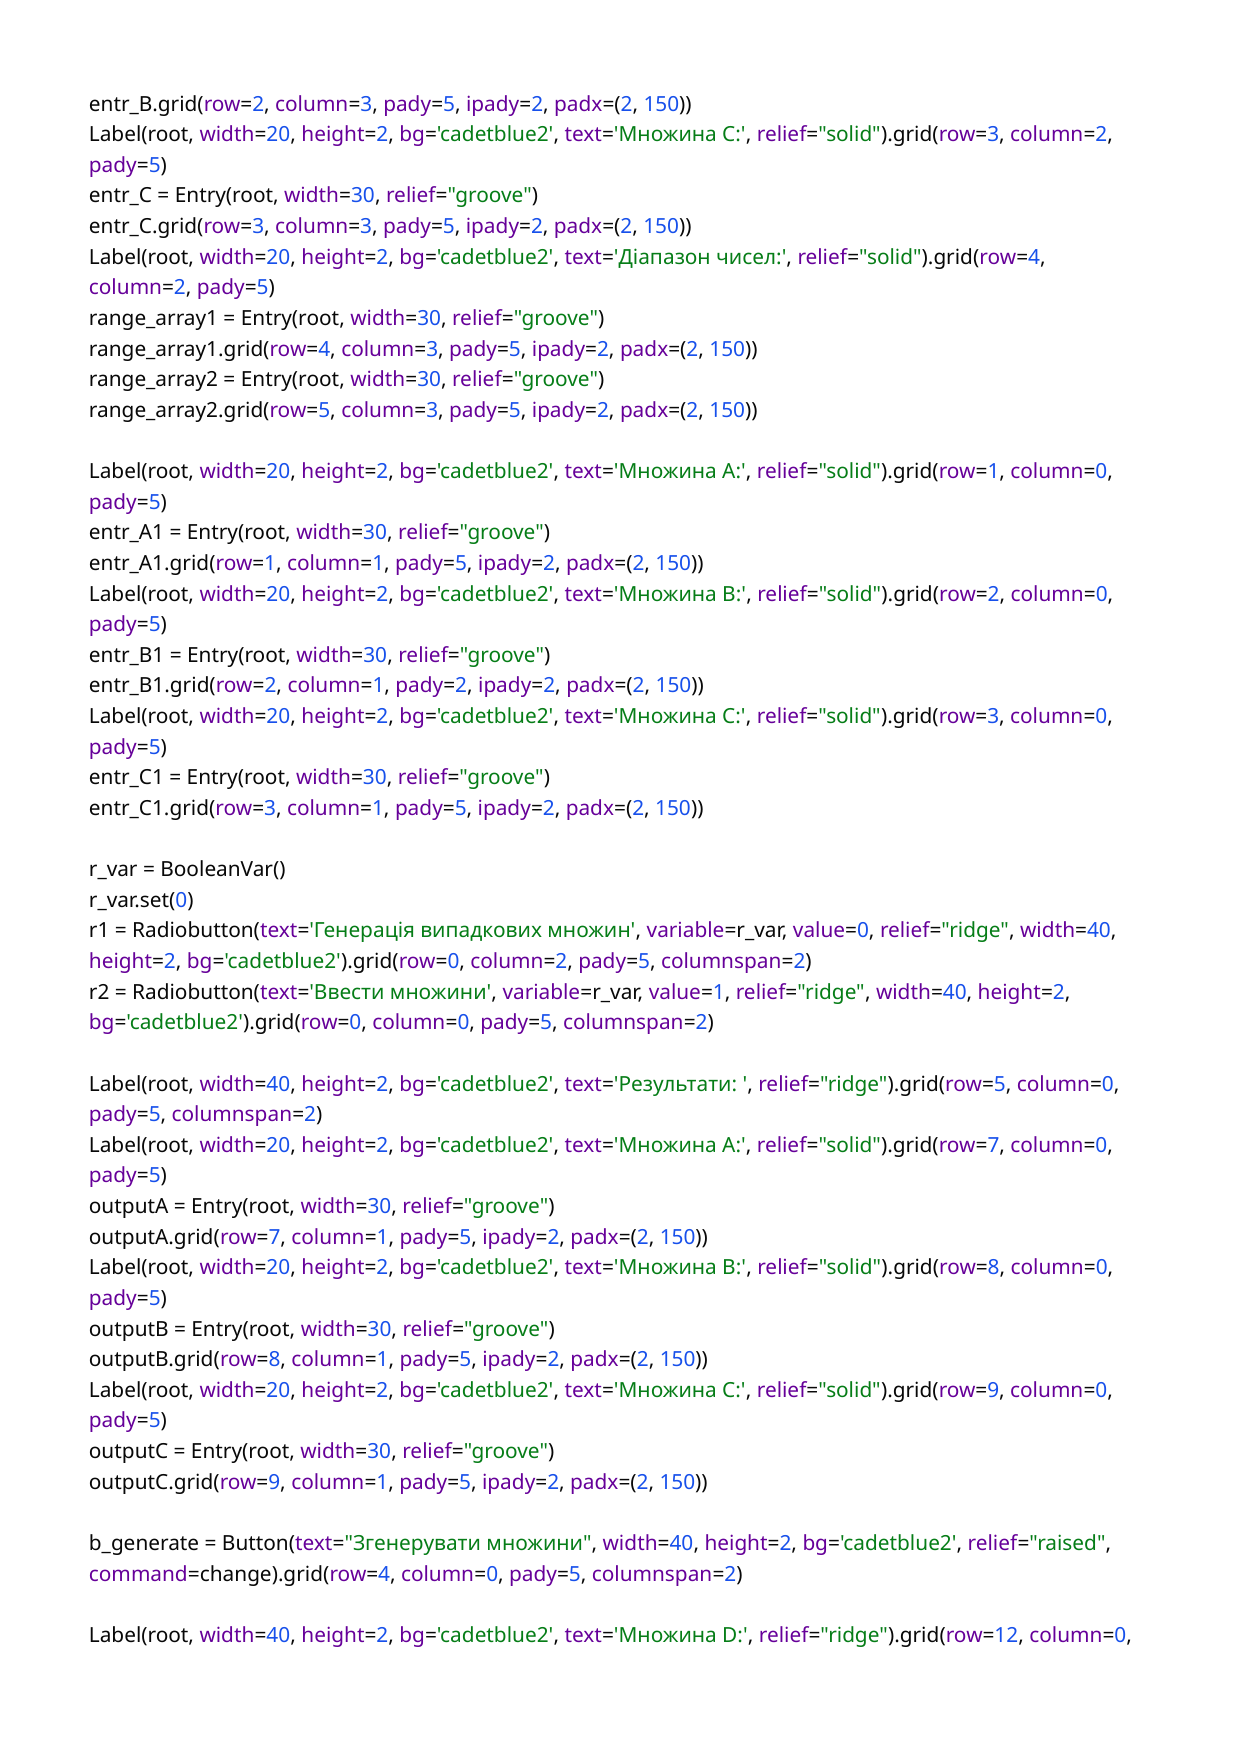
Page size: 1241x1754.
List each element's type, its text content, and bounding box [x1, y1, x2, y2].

text entr_B.grid(row=2, column=3, pady=5, ipady=2, padx=(2, 150)) Label(root, width=20, height=2, bg='cadetblue2', text='Множина C:', relief="solid").grid(row=3, column=2, pady=5) entr_C = Entry(root, width=30, relief="groove") entr_C.grid(row=3, column=3, pady=5, ipady=2, padx=(2, 150)) Label(root, width=20, height=2, bg='cadetblue2', text='Діапазон чисел:', relief="solid").grid(row=4, column=2, pady=5) range_array1 = Entry(root, width=30, relief="groove") range_array1.grid(row=4, column=3, pady=5, ipady=2, padx=(2, 150)) range_array2 = Entry(root, width=30, relief="groove") range_array2.grid(row=5, column=3, pady=5, ipady=2, padx=(2, 150)) Label(root, width=20, height=2, bg='cadetblue2', text='Множина А:', relief="solid").grid(row=1, column=0, pady=5) entr_A1 = Entry(root, width=30, relief="groove") entr_A1.grid(row=1, column=1, pady=5, ipady=2, padx=(2, 150)) Label(root, width=20, height=2, bg='cadetblue2', text='Множина B:', relief="solid").grid(row=2, column=0, pady=5) entr_B1 = Entry(root, width=30, relief="groove") entr_B1.grid(row=2, column=1, pady=2, ipady=2, padx=(2, 150)) Label(root, width=20, height=2, bg='cadetblue2', text='Множина C:', relief="solid").grid(row=3, column=0, pady=5) entr_C1 = Entry(root, width=30, relief="groove") entr_C1.grid(row=3, column=1, pady=5, ipady=2, padx=(2, 150)) r_var = BooleanVar() r_var.set(0) r1 = Radiobutton(text='Генерація випадкових множин', variable=r_var, value=0, relief="ridge", width=40, height=2, bg='cadetblue2').grid(row=0, column=2, pady=5, columnspan=2) r2 = Radiobutton(text='Ввести множини', variable=r_var, value=1, relief="ridge", width=40, height=2, bg='cadetblue2').grid(row=0, column=0, pady=5, columnspan=2) Label(root, width=40, height=2, bg='cadetblue2', text='Результати: ', relief="ridge").grid(row=5, column=0, pady=5, columnspan=2) Label(root, width=20, height=2, bg='cadetblue2', text='Множина А:', relief="solid").grid(row=7, column=0, pady=5) outputA = Entry(root, width=30, relief="groove") outputA.grid(row=7, column=1, pady=5, ipady=2, padx=(2, 150)) Label(root, width=20, height=2, bg='cadetblue2', text='Множина B:', relief="solid").grid(row=8, column=0, pady=5) outputB = Entry(root, width=30, relief="groove") outputB.grid(row=8, column=1, pady=5, ipady=2, padx=(2, 150)) Label(root, width=20, height=2, bg='cadetblue2', text='Множина C:', relief="solid").grid(row=9, column=0, pady=5) outputC = Entry(root, width=30, relief="groove") outputC.grid(row=9, column=1, pady=5, ipady=2, padx=(2, 150)) b_generate = Button(text="Згенерувати множини", width=40, height=2, bg='cadetblue2', relief="raised", command=change).grid(row=4, column=0, pady=5, columnspan=2) Label(root, width=40, height=2, bg='cadetblue2', text='Множина D:', relief="ridge").grid(row=12, column=0, [89, 89, 1152, 1648]
